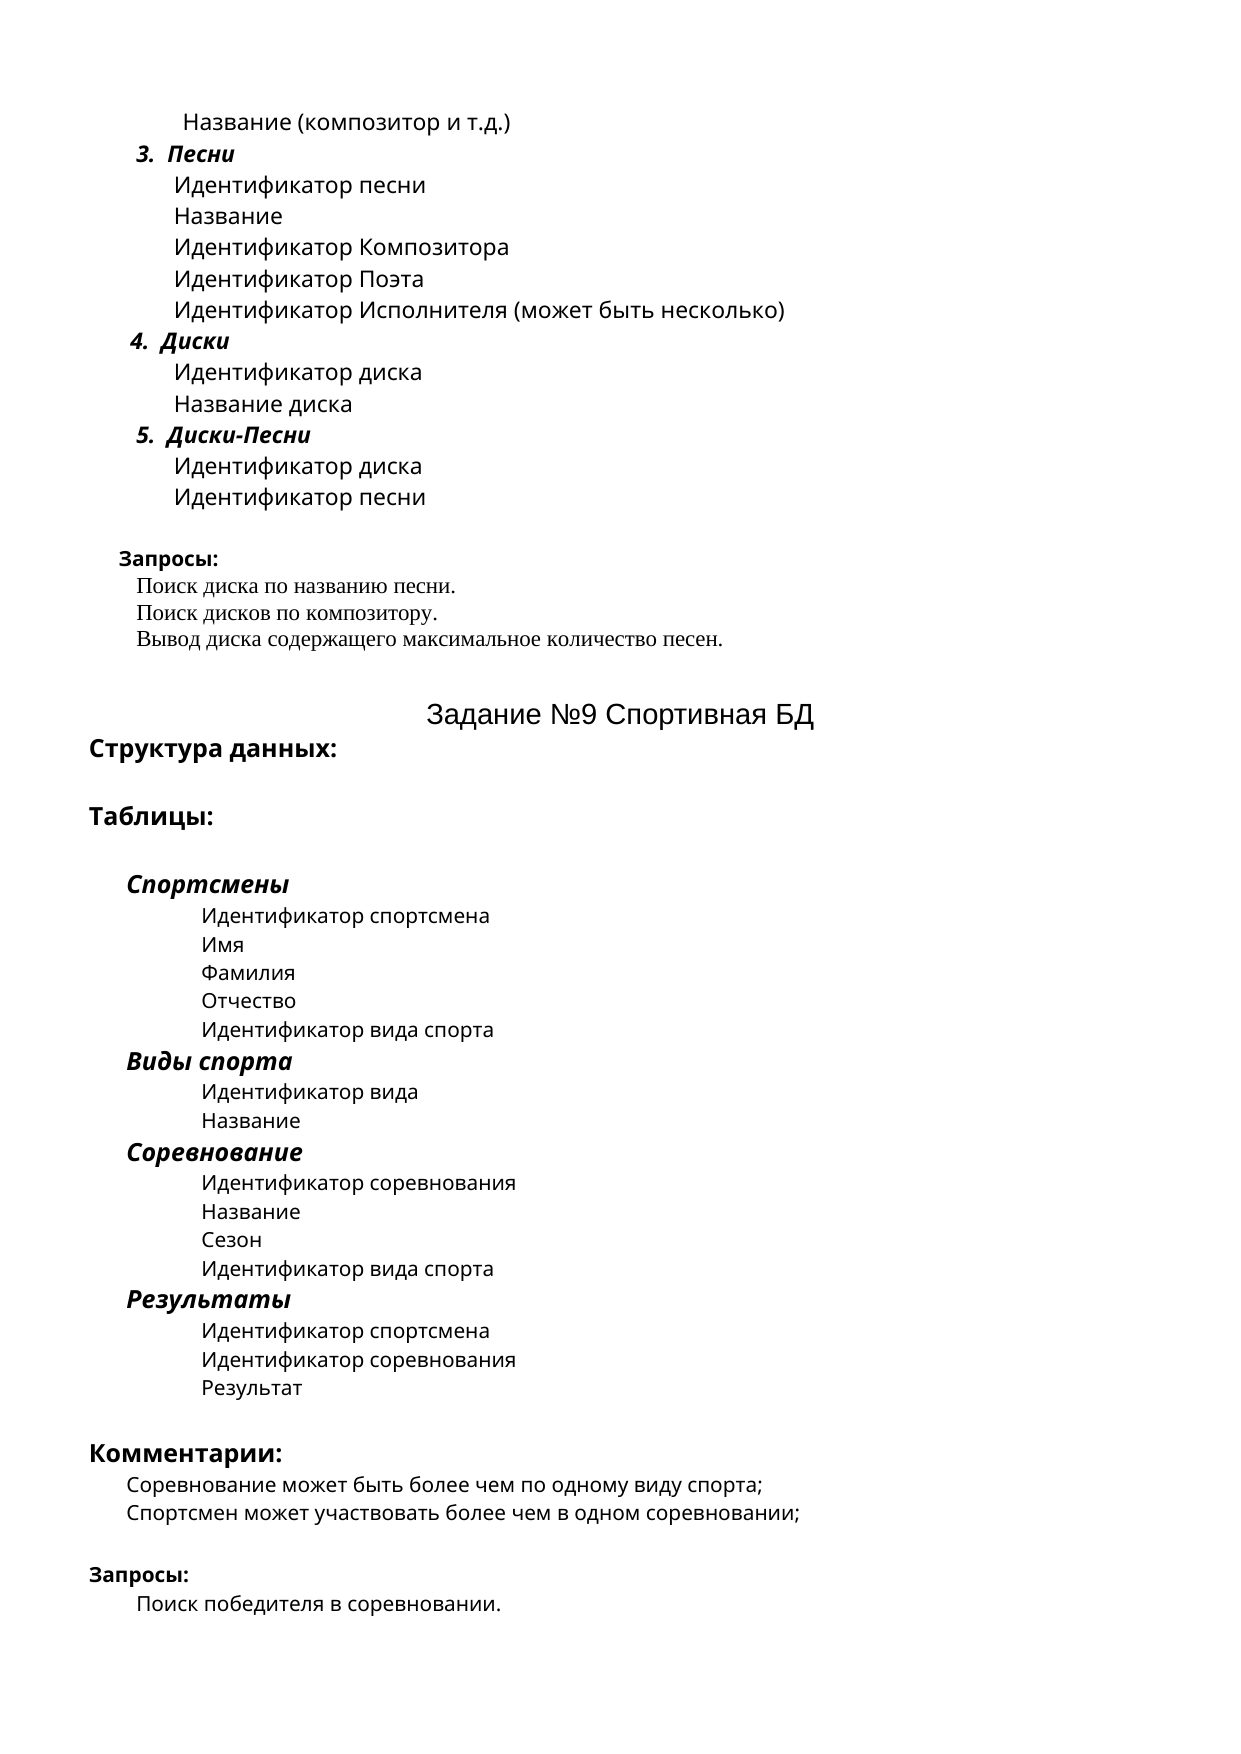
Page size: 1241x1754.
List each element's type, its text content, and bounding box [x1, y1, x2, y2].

text Комментарии: [89, 1436, 1152, 1470]
text Результат [201, 1373, 1152, 1402]
text Соревнование может быть более чем по одному виду спорта; [126, 1470, 1152, 1498]
text Идентификатор вида [201, 1077, 1152, 1106]
text Идентификатор диска [173, 450, 1152, 481]
text Поиск дисков по композитору. [136, 599, 1152, 625]
text Идентификатор вида спорта [201, 1254, 1152, 1282]
text Название [201, 1106, 1152, 1134]
text Таблицы: [89, 799, 1152, 833]
subtitle Задание №9 Спортивная БД [89, 697, 1152, 731]
text Спортсмены [126, 867, 1152, 901]
text 4. Диски [118, 325, 1152, 356]
text Название [173, 200, 1152, 231]
text Спортсмен может участвовать более чем в одном соревновании; [126, 1498, 1152, 1527]
text Фамилия [201, 958, 1152, 987]
text Структура данных: [89, 731, 1152, 765]
text Вывод диска содержащего максимальное количество песен. [136, 625, 1152, 651]
text Идентификатор песни [173, 169, 1152, 200]
text Идентификатор спортсмена [201, 1316, 1152, 1345]
text Идентификатор диска [173, 356, 1152, 388]
text Идентификатор вида спорта [201, 1015, 1152, 1043]
text Идентификатор песни [173, 481, 1152, 513]
text Идентификатор Композитора [173, 231, 1152, 263]
text 5. Диски-Песни [118, 419, 1152, 450]
text Название [201, 1197, 1152, 1225]
text Поиск диска по названию песни. [136, 572, 1152, 599]
text Название (композитор и т.д.) [182, 106, 1152, 138]
text Результаты [126, 1282, 1152, 1316]
text Идентификатор Поэта [173, 263, 1152, 294]
text Отчество [201, 987, 1152, 1015]
text Соревнование [126, 1134, 1152, 1168]
text 3. Песни [118, 138, 1152, 169]
text Идентификатор Исполнителя (может быть несколько) [173, 294, 1152, 325]
text Сезон [201, 1225, 1152, 1254]
text Имя [201, 930, 1152, 958]
text Название диска [173, 388, 1152, 419]
text Идентификатор соревнования [201, 1168, 1152, 1197]
text Поиск победителя в соревновании. [136, 1589, 1152, 1617]
text Идентификатор спортсмена [201, 901, 1152, 930]
text Запросы: [118, 544, 1152, 572]
text Идентификатор соревнования [201, 1345, 1152, 1373]
text Виды спорта [126, 1043, 1152, 1077]
text Запросы: [89, 1561, 1152, 1589]
